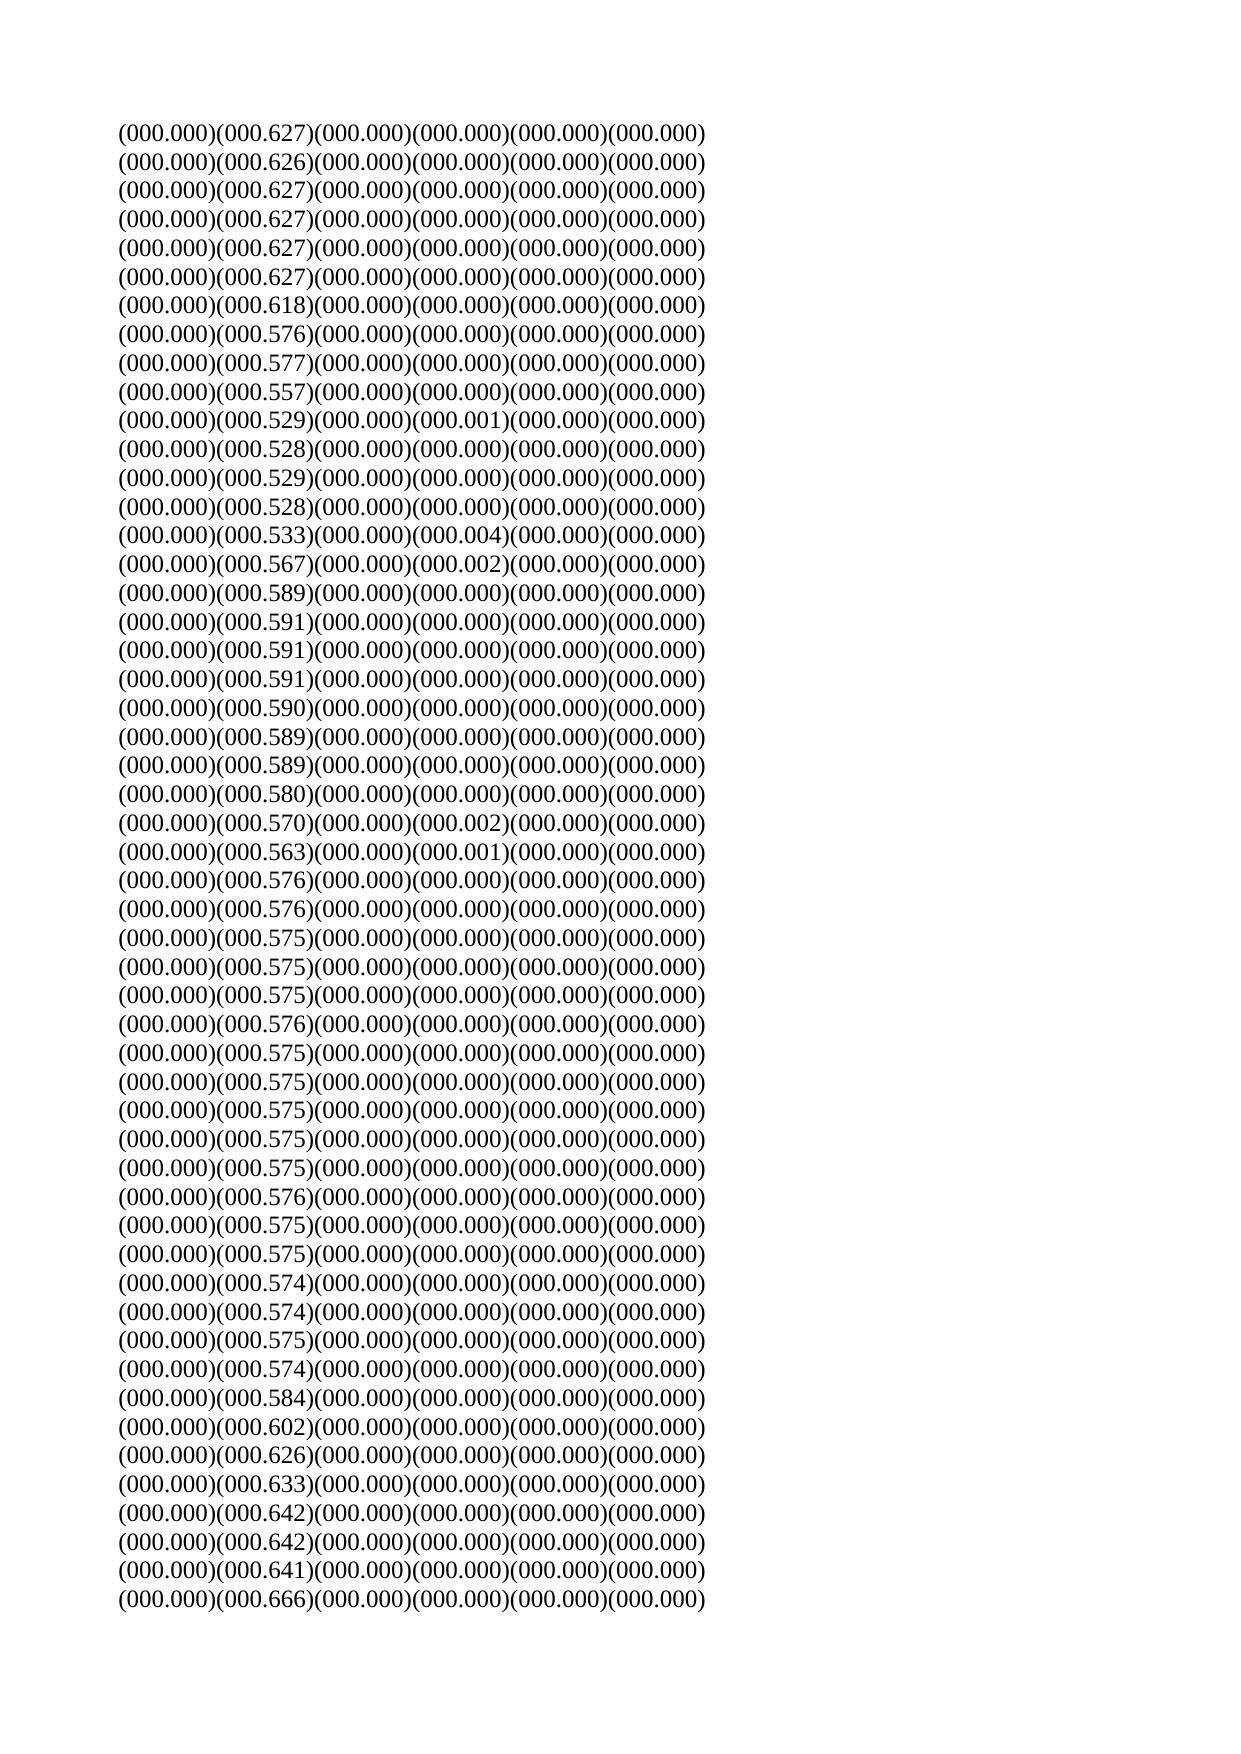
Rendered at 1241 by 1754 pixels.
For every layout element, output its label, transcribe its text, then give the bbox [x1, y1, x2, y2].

text (000.000)(000.574)(000.000)(000.000)(000.000)(000.000) [118, 1268, 1122, 1297]
text (000.000)(000.590)(000.000)(000.000)(000.000)(000.000) [118, 693, 1122, 722]
text (000.000)(000.627)(000.000)(000.000)(000.000)(000.000) [118, 118, 1122, 147]
text (000.000)(000.626)(000.000)(000.000)(000.000)(000.000) [118, 1441, 1122, 1469]
text (000.000)(000.576)(000.000)(000.000)(000.000)(000.000) [118, 866, 1122, 894]
text (000.000)(000.642)(000.000)(000.000)(000.000)(000.000) [118, 1498, 1122, 1527]
text (000.000)(000.575)(000.000)(000.000)(000.000)(000.000) [118, 1067, 1122, 1096]
text (000.000)(000.577)(000.000)(000.000)(000.000)(000.000) [118, 348, 1122, 377]
text (000.000)(000.570)(000.000)(000.002)(000.000)(000.000) [118, 808, 1122, 837]
text (000.000)(000.641)(000.000)(000.000)(000.000)(000.000) [118, 1556, 1122, 1584]
text (000.000)(000.567)(000.000)(000.002)(000.000)(000.000) [118, 549, 1122, 578]
text (000.000)(000.576)(000.000)(000.000)(000.000)(000.000) [118, 319, 1122, 348]
text (000.000)(000.618)(000.000)(000.000)(000.000)(000.000) [118, 291, 1122, 319]
text (000.000)(000.627)(000.000)(000.000)(000.000)(000.000) [118, 176, 1122, 204]
text (000.000)(000.575)(000.000)(000.000)(000.000)(000.000) [118, 1038, 1122, 1067]
text (000.000)(000.589)(000.000)(000.000)(000.000)(000.000) [118, 722, 1122, 751]
text (000.000)(000.591)(000.000)(000.000)(000.000)(000.000) [118, 636, 1122, 664]
text (000.000)(000.575)(000.000)(000.000)(000.000)(000.000) [118, 1211, 1122, 1239]
text (000.000)(000.575)(000.000)(000.000)(000.000)(000.000) [118, 1153, 1122, 1182]
text (000.000)(000.529)(000.000)(000.001)(000.000)(000.000) [118, 406, 1122, 434]
text (000.000)(000.575)(000.000)(000.000)(000.000)(000.000) [118, 1326, 1122, 1354]
text (000.000)(000.627)(000.000)(000.000)(000.000)(000.000) [118, 233, 1122, 262]
text (000.000)(000.576)(000.000)(000.000)(000.000)(000.000) [118, 1009, 1122, 1038]
text (000.000)(000.626)(000.000)(000.000)(000.000)(000.000) [118, 147, 1122, 176]
text (000.000)(000.528)(000.000)(000.000)(000.000)(000.000) [118, 492, 1122, 521]
text (000.000)(000.574)(000.000)(000.000)(000.000)(000.000) [118, 1297, 1122, 1326]
text (000.000)(000.666)(000.000)(000.000)(000.000)(000.000) [118, 1584, 1122, 1613]
text (000.000)(000.529)(000.000)(000.000)(000.000)(000.000) [118, 463, 1122, 492]
text (000.000)(000.627)(000.000)(000.000)(000.000)(000.000) [118, 262, 1122, 291]
text (000.000)(000.574)(000.000)(000.000)(000.000)(000.000) [118, 1354, 1122, 1383]
text (000.000)(000.642)(000.000)(000.000)(000.000)(000.000) [118, 1527, 1122, 1556]
text (000.000)(000.533)(000.000)(000.004)(000.000)(000.000) [118, 521, 1122, 549]
text (000.000)(000.575)(000.000)(000.000)(000.000)(000.000) [118, 981, 1122, 1009]
text (000.000)(000.602)(000.000)(000.000)(000.000)(000.000) [118, 1412, 1122, 1441]
text (000.000)(000.591)(000.000)(000.000)(000.000)(000.000) [118, 664, 1122, 693]
text (000.000)(000.576)(000.000)(000.000)(000.000)(000.000) [118, 894, 1122, 923]
text (000.000)(000.557)(000.000)(000.000)(000.000)(000.000) [118, 377, 1122, 406]
text (000.000)(000.633)(000.000)(000.000)(000.000)(000.000) [118, 1469, 1122, 1498]
text (000.000)(000.575)(000.000)(000.000)(000.000)(000.000) [118, 1239, 1122, 1268]
text (000.000)(000.575)(000.000)(000.000)(000.000)(000.000) [118, 952, 1122, 981]
text (000.000)(000.584)(000.000)(000.000)(000.000)(000.000) [118, 1383, 1122, 1412]
text (000.000)(000.575)(000.000)(000.000)(000.000)(000.000) [118, 923, 1122, 952]
text (000.000)(000.589)(000.000)(000.000)(000.000)(000.000) [118, 578, 1122, 607]
text (000.000)(000.627)(000.000)(000.000)(000.000)(000.000) [118, 204, 1122, 233]
text (000.000)(000.589)(000.000)(000.000)(000.000)(000.000) [118, 751, 1122, 779]
text (000.000)(000.591)(000.000)(000.000)(000.000)(000.000) [118, 607, 1122, 636]
text (000.000)(000.563)(000.000)(000.001)(000.000)(000.000) [118, 837, 1122, 866]
text (000.000)(000.576)(000.000)(000.000)(000.000)(000.000) [118, 1182, 1122, 1211]
text (000.000)(000.575)(000.000)(000.000)(000.000)(000.000) [118, 1124, 1122, 1153]
text (000.000)(000.528)(000.000)(000.000)(000.000)(000.000) [118, 434, 1122, 463]
text (000.000)(000.580)(000.000)(000.000)(000.000)(000.000) [118, 779, 1122, 808]
text (000.000)(000.575)(000.000)(000.000)(000.000)(000.000) [118, 1096, 1122, 1124]
